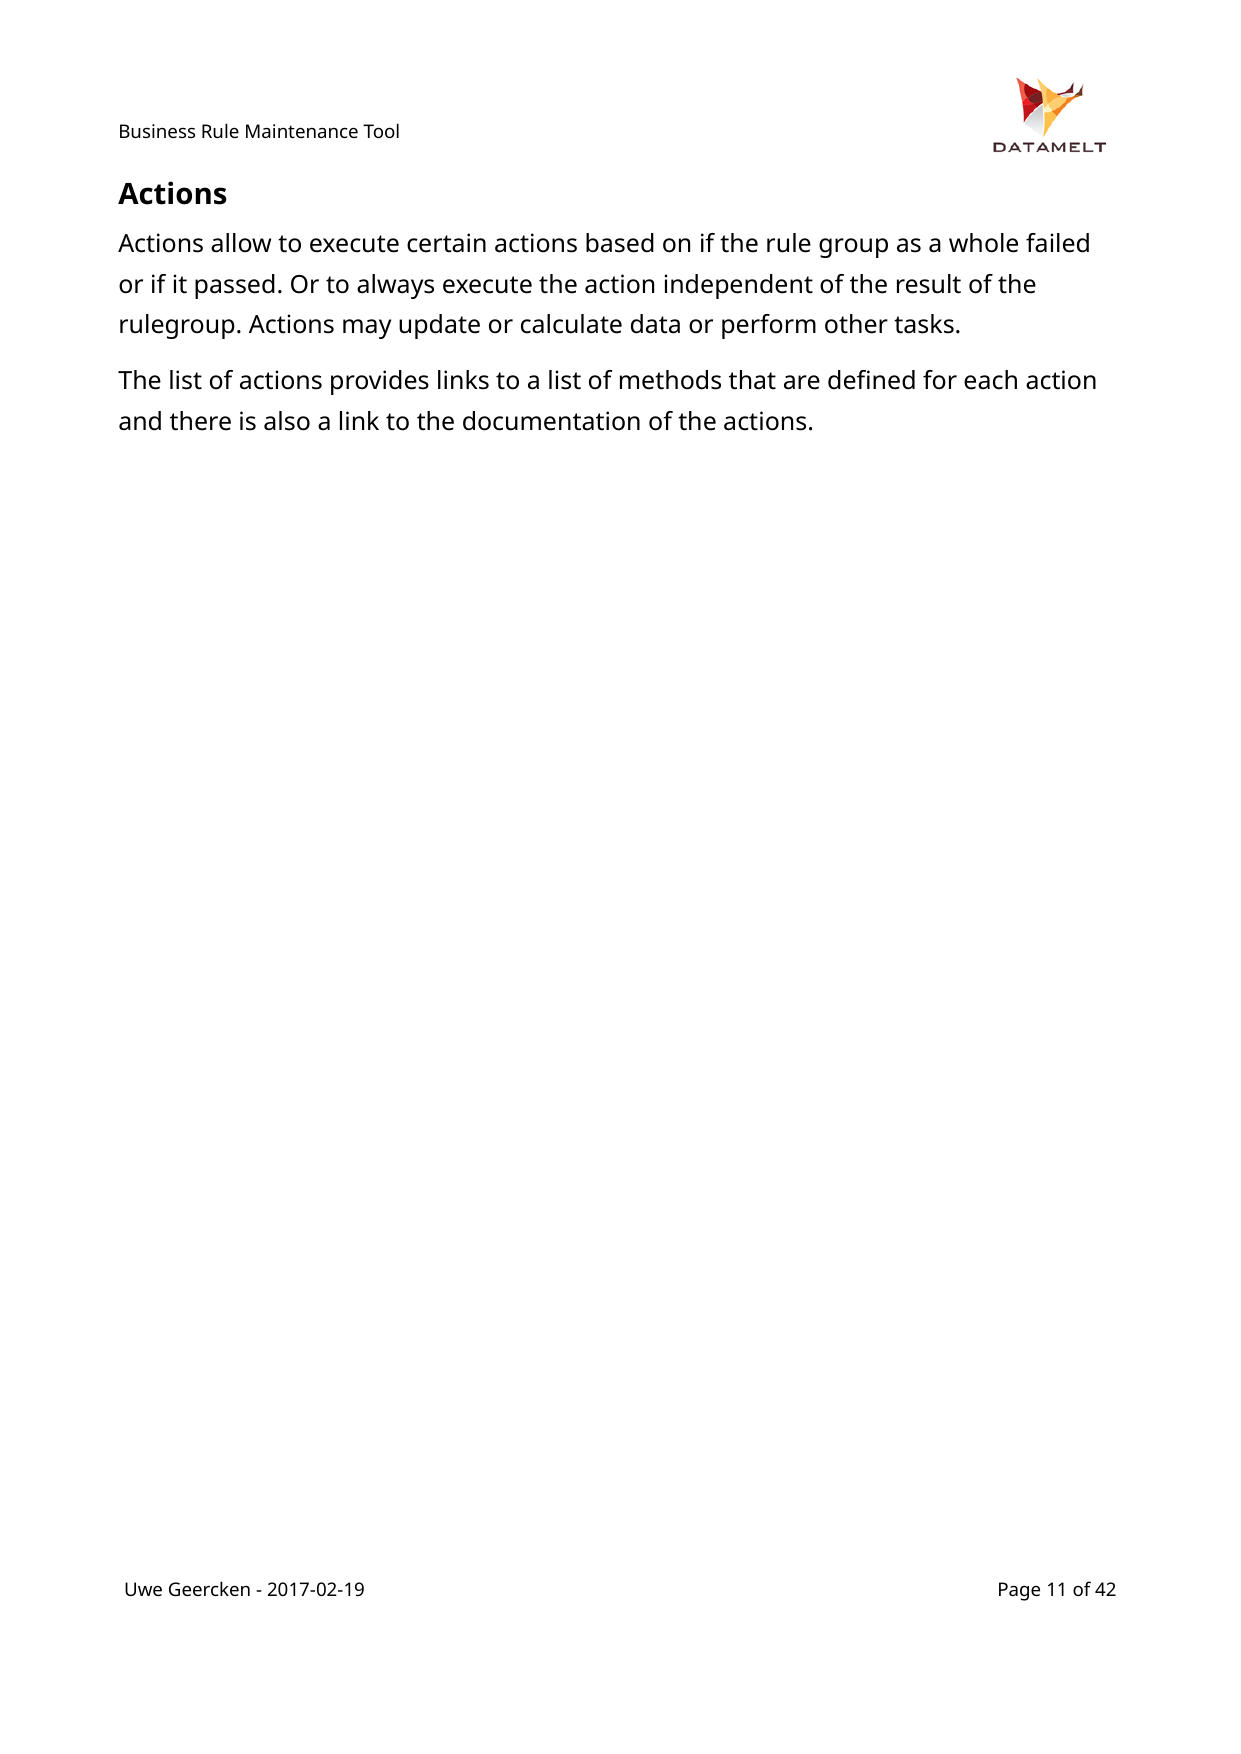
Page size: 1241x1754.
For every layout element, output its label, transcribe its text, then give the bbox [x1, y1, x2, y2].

text The list of actions provides links to a list of methods that are defined for each action and there is also a link to the documentation of the actions. [118, 363, 1122, 437]
subtitle Actions [118, 173, 1122, 213]
text Actions allow to execute certain actions based on if the rule group as a whole failed or if it passed. Or to always execute the action independent of the result of the rulegroup. Actions may update or calculate data or perform other tasks. [118, 226, 1122, 341]
picture [992, 69, 1107, 160]
